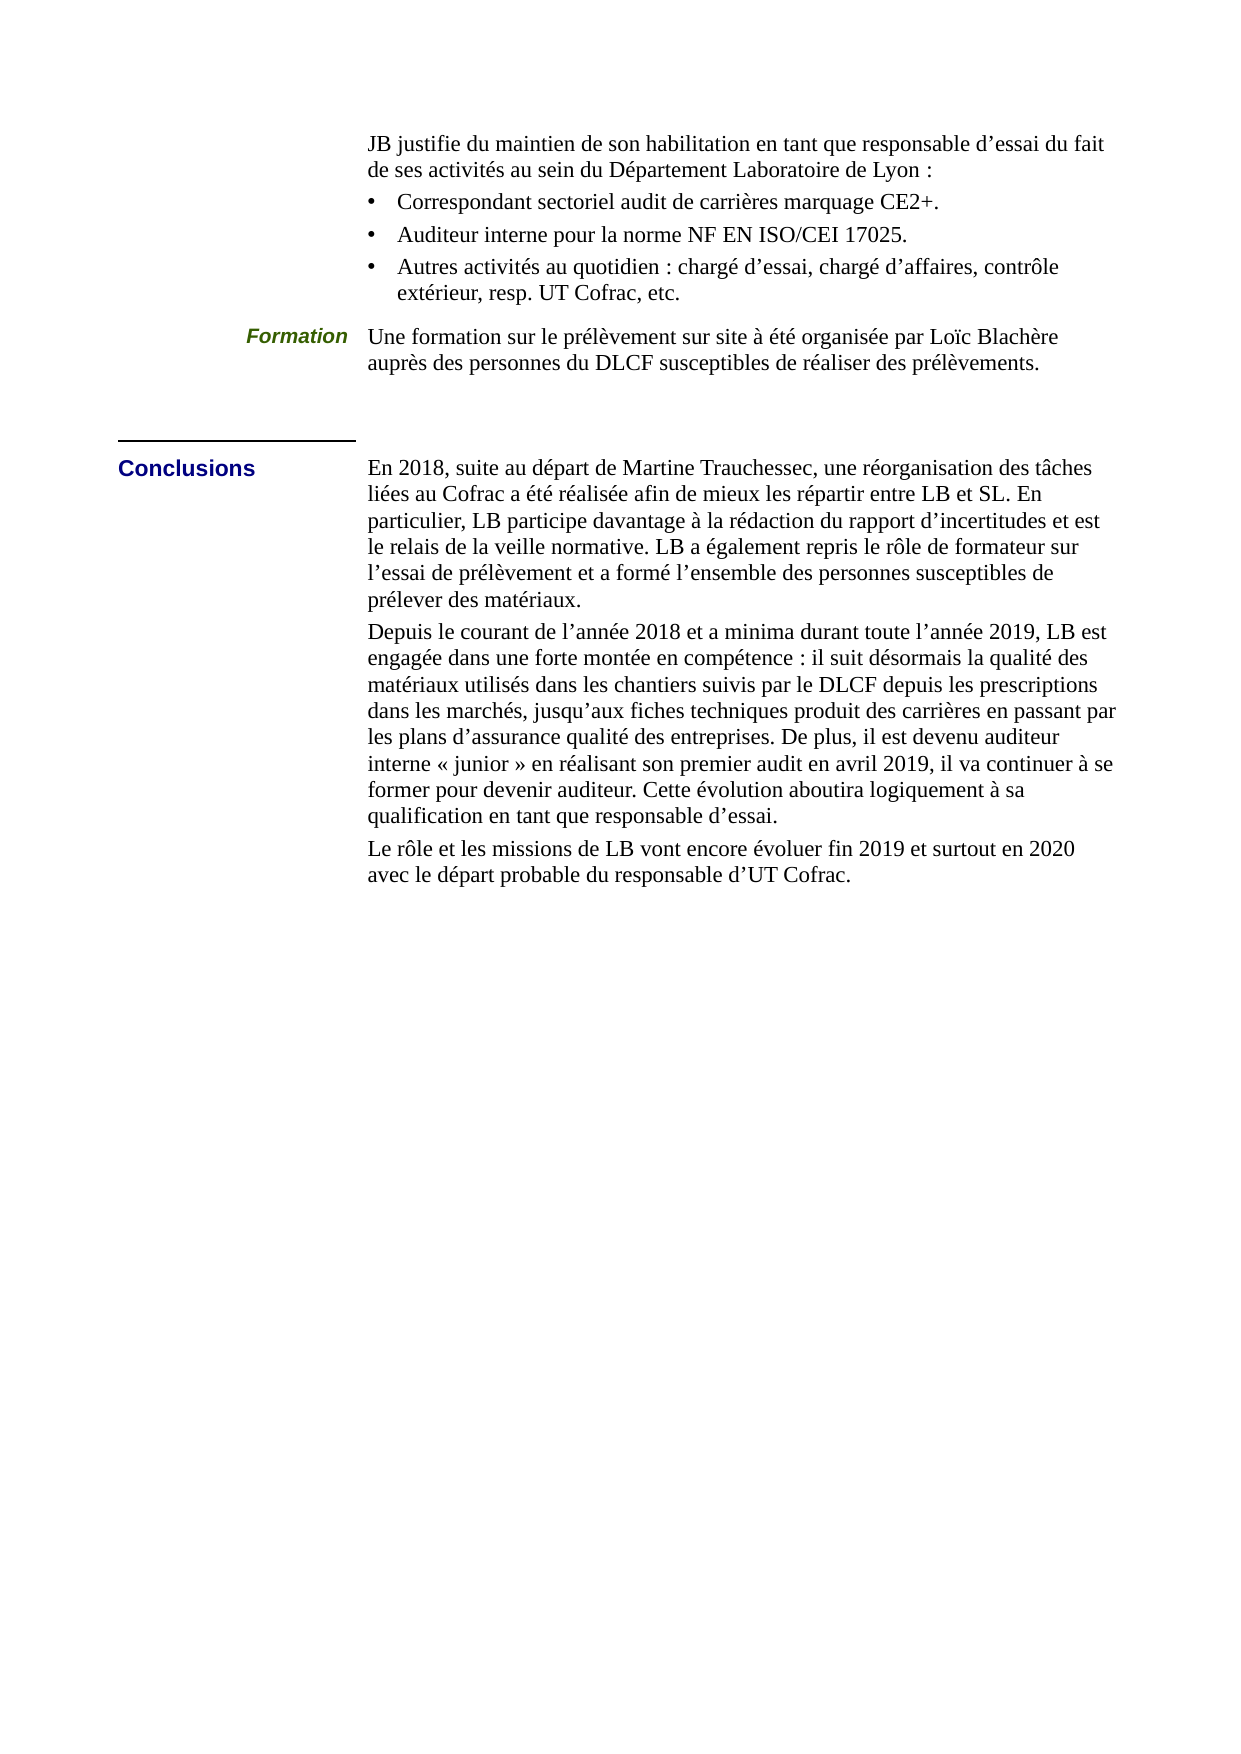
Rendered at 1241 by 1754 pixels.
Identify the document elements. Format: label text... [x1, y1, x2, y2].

table_header Une formation sur le prélèvement sur site à été organisée par Loïc Blachère auprès des personnes du DLCF susceptibles de réaliser des prélèvements. [356, 311, 1122, 382]
table_header Formation [118, 311, 356, 382]
table_header [118, 118, 356, 311]
table_header JB justifie du maintien de son habilitation en tant que responsable d’essai du fait de ses activités au sein du Département Laboratoire de Lyon : Correspondant sectoriel audit de carrières marquage CE2+. Auditeur interne pour la norme NF EN ISO/CEI 17025. Autres activités au quotidien : chargé d’essai, chargé d’affaires, contrôle extérieur, resp. UT Cofrac, etc. [356, 118, 1122, 311]
table_header En 2018, suite au départ de Martine Trauchessec, une réorganisation des tâches liées au Cofrac a été réalisée afin de mieux les répartir entre LB et SL. En particulier, LB participe davantage à la rédaction du rapport d’incertitudes et est le relais de la veille normative. LB a également repris le rôle de formateur sur l’essai de prélèvement et a formé l’ensemble des personnes susceptibles de prélever des matériaux. Depuis le courant de l’année 2018 et a minima durant toute l’année 2019, LB est engagée dans une forte montée en compétence : il suit désormais la qualité des matériaux utilisés dans les chantiers suivis par le DLCF depuis les prescriptions dans les marchés, jusqu’aux fiches techniques produit des carrières en passant par les plans d’assurance qualité des entreprises. De plus, il est devenu auditeur interne « junior » en réalisant son premier audit en avril 2019, il va continuer à se former pour devenir auditeur. Cette évolution aboutira logiquement à sa qualification en tant que responsable d’essai. Le rôle et les missions de LB vont encore évoluer fin 2019 et surtout en 2020 avec le départ probable du responsable d’UT Cofrac. [356, 440, 1122, 893]
table_header Conclusions [118, 442, 356, 893]
